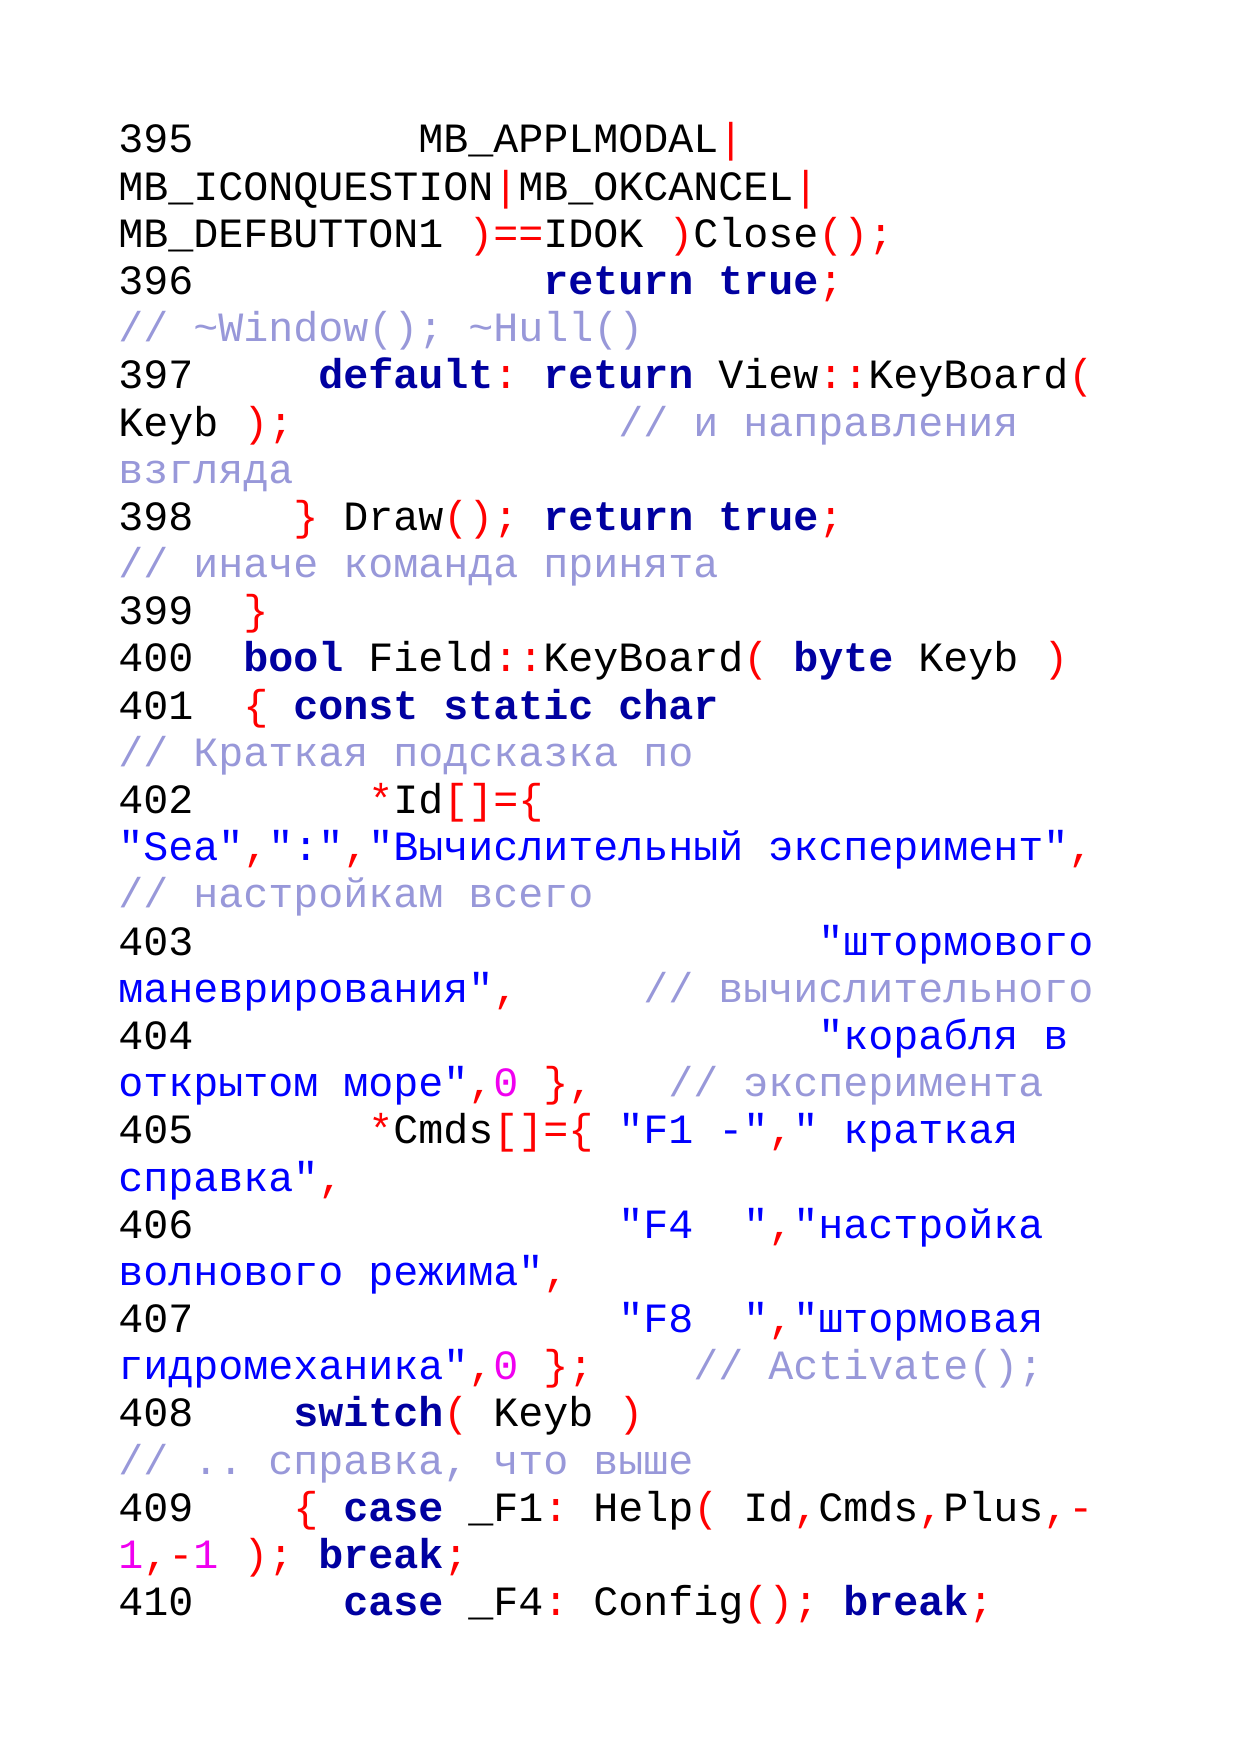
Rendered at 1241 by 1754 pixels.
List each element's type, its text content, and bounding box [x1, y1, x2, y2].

subtitle 408 switch( Keyb ) // .. справка, что выше [118, 1392, 1122, 1487]
subtitle 400 bool Field::KeyBoard( byte Keyb ) [1043, 637, 1122, 684]
subtitle 403 "штормового маневрирования", // вычислительного [118, 920, 1122, 1015]
subtitle 397 default: return View::KeyBoard( Keyb ); // и направления взгляда [118, 354, 1122, 496]
subtitle 410 case _F4: Config(); break; // режимы вычислительного эксперимента [543, 1581, 593, 1628]
subtitle 405 *Cmds[]={ "F1 -"," краткая справка", [118, 1109, 1122, 1203]
subtitle 409 { case _F1: Help( Id,Cmds,Plus,-1,-1 ); break; [118, 1487, 1122, 1581]
subtitle 404 "корабля в открытом море",0 }, // эксперимента [118, 1015, 1122, 1109]
subtitle 402 *Id[]={ "Sea",":","Вычислительный эксперимент", // настройкам всего [118, 779, 1122, 920]
subtitle 407 "F8 ","штормовая гидромеханика",0 }; // Activate(); [118, 1298, 1122, 1392]
subtitle 395 MB_APPLMODAL|MB_ICONQUESTION|MB_OKCANCEL|MB_DEFBUTTON1 )==IDOK )Close(); [118, 118, 1122, 260]
subtitle 406 "F4 ","настройка волнового режима", [118, 1203, 1122, 1298]
subtitle 398 } Draw(); return true; // иначе команда принята [118, 496, 1122, 590]
subtitle 400 bool Field::KeyBoard( byte Keyb ) [118, 637, 368, 684]
subtitle 400 bool Field::KeyBoard( byte Keyb ) [743, 637, 918, 684]
subtitle 399 } [118, 590, 1122, 637]
subtitle 410 case _F4: Config(); break; // режимы вычислительного эксперимента [118, 1581, 468, 1628]
subtitle 400 bool Field::KeyBoard( byte Keyb ) [493, 637, 543, 684]
subtitle 410 case _F4: Config(); break; // режимы вычислительного эксперимента [743, 1581, 1122, 1628]
subtitle 396 return true; // ~Window(); ~Hull() [118, 260, 1122, 354]
subtitle 401 { const static char // Краткая подсказка по [118, 684, 1122, 779]
